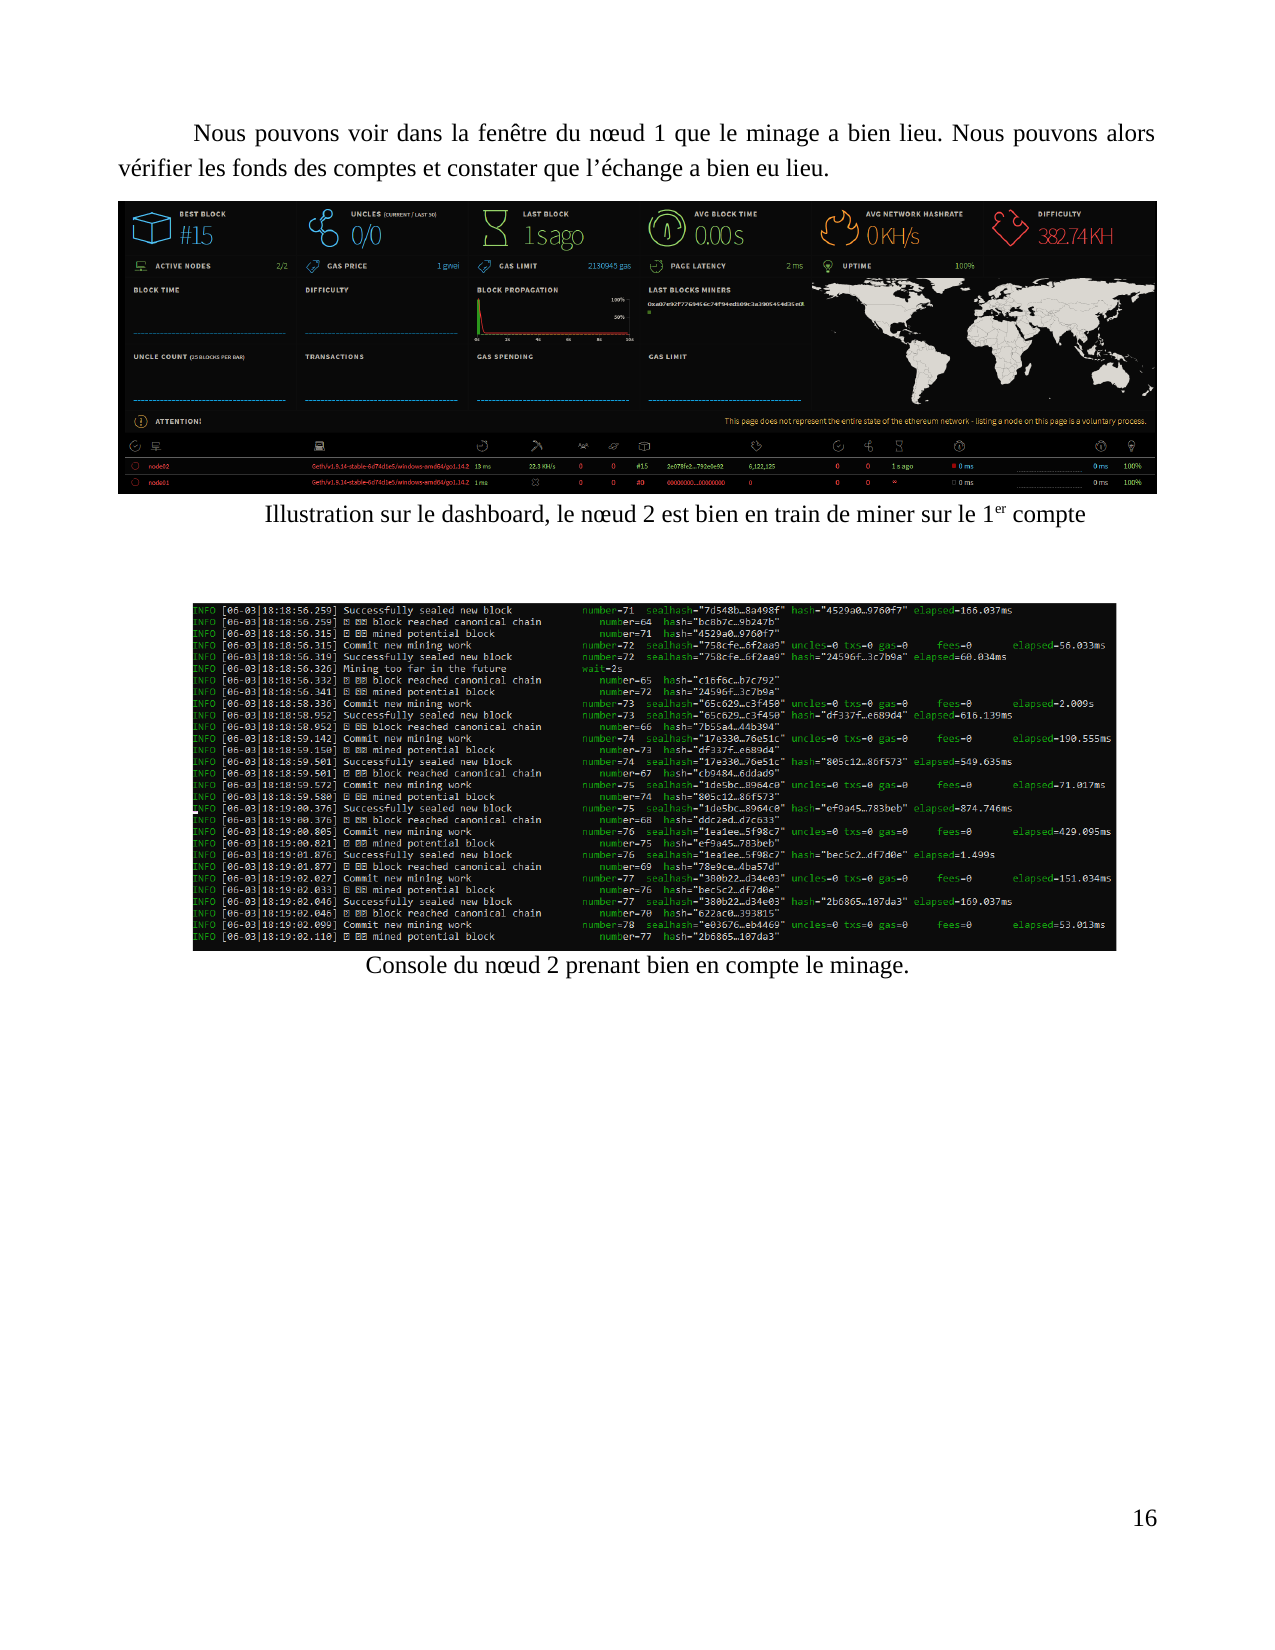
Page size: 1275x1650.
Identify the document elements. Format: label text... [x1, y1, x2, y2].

text Illustration sur le dashboard, le nœud 2 est bien en train de miner sur le 1er compte [118, 494, 1157, 528]
picture [118, 201, 1157, 494]
picture [192, 603, 1117, 951]
text Nous pouvons voir dans la fenêtre du nœud 1 que le minage a bien lieu. Nous pouvons alors vérifier les fonds des comptes et constater que l’échange a bien eu lieu. [118, 118, 1157, 181]
text Console du nœud 2 prenant bien en compte le minage. [118, 598, 1157, 979]
